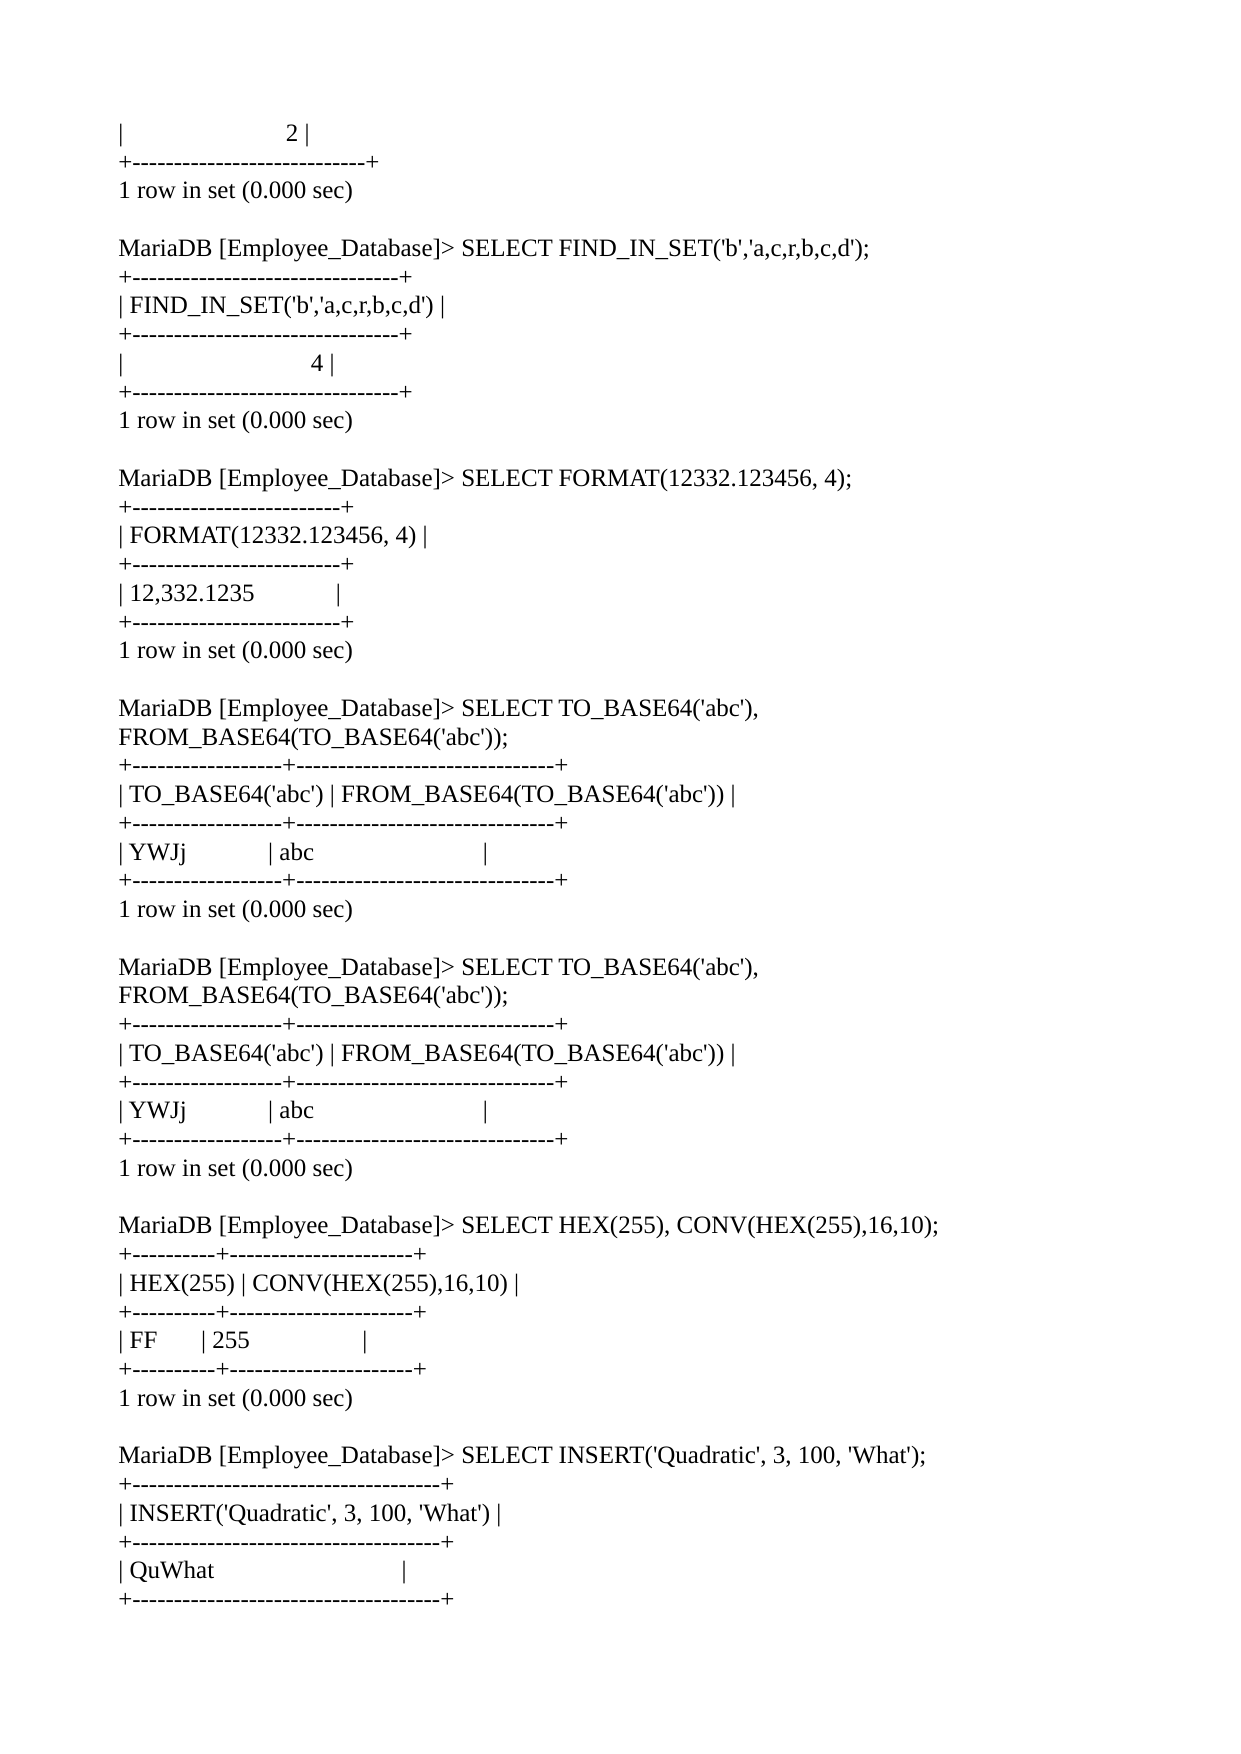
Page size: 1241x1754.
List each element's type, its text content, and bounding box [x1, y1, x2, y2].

text +--------------------------------+ [118, 319, 1122, 348]
text +-------------------------------------+ [118, 1584, 1122, 1613]
text +-------------------------+ [118, 549, 1122, 578]
text | 12,332.1235 | [118, 578, 1122, 607]
text | FF | 255 | [118, 1326, 1122, 1354]
text +------------------+-------------------------------+ [118, 1124, 1122, 1153]
text +-------------------------+ [118, 607, 1122, 636]
text +--------------------------------+ [118, 262, 1122, 291]
text | INSERT('Quadratic', 3, 100, 'What') | [118, 1498, 1122, 1527]
text 1 row in set (0.000 sec) [118, 894, 1122, 923]
text MariaDB [Employee_Database]> SELECT TO_BASE64('abc'), FROM_BASE64(TO_BASE64('abc')); [118, 693, 1122, 751]
text +------------------+-------------------------------+ [118, 1009, 1122, 1038]
text 1 row in set (0.000 sec) [118, 1383, 1122, 1412]
text +-------------------------------------+ [118, 1469, 1122, 1498]
text +-------------------------------------+ [118, 1527, 1122, 1556]
text +----------+----------------------+ [118, 1297, 1122, 1326]
text +------------------+-------------------------------+ [118, 751, 1122, 779]
text +------------------+-------------------------------+ [118, 1067, 1122, 1096]
text | TO_BASE64('abc') | FROM_BASE64(TO_BASE64('abc')) | [118, 1038, 1122, 1067]
text MariaDB [Employee_Database]> SELECT TO_BASE64('abc'), FROM_BASE64(TO_BASE64('abc')); [118, 952, 1122, 1009]
text MariaDB [Employee_Database]> SELECT FORMAT(12332.123456, 4); [118, 463, 1122, 492]
text | FORMAT(12332.123456, 4) | [118, 521, 1122, 549]
text +----------------------------+ [118, 147, 1122, 176]
text MariaDB [Employee_Database]> SELECT FIND_IN_SET('b','a,c,r,b,c,d'); [118, 233, 1122, 262]
text +--------------------------------+ [118, 377, 1122, 406]
text MariaDB [Employee_Database]> SELECT HEX(255), CONV(HEX(255),16,10); [118, 1211, 1122, 1239]
text 1 row in set (0.000 sec) [118, 176, 1122, 204]
text +----------+----------------------+ [118, 1239, 1122, 1268]
text | 4 | [118, 348, 1122, 377]
text 1 row in set (0.000 sec) [118, 1153, 1122, 1182]
text | YWJj | abc | [118, 837, 1122, 866]
text +-------------------------+ [118, 492, 1122, 521]
text 1 row in set (0.000 sec) [118, 636, 1122, 664]
text 1 row in set (0.000 sec) [118, 406, 1122, 434]
text +------------------+-------------------------------+ [118, 866, 1122, 894]
text +------------------+-------------------------------+ [118, 808, 1122, 837]
text +----------+----------------------+ [118, 1354, 1122, 1383]
text | TO_BASE64('abc') | FROM_BASE64(TO_BASE64('abc')) | [118, 779, 1122, 808]
text | QuWhat | [118, 1556, 1122, 1584]
text | 2 | [118, 118, 1122, 147]
text | HEX(255) | CONV(HEX(255),16,10) | [118, 1268, 1122, 1297]
text | FIND_IN_SET('b','a,c,r,b,c,d') | [118, 291, 1122, 319]
text MariaDB [Employee_Database]> SELECT INSERT('Quadratic', 3, 100, 'What'); [118, 1441, 1122, 1469]
text | YWJj | abc | [118, 1096, 1122, 1124]
